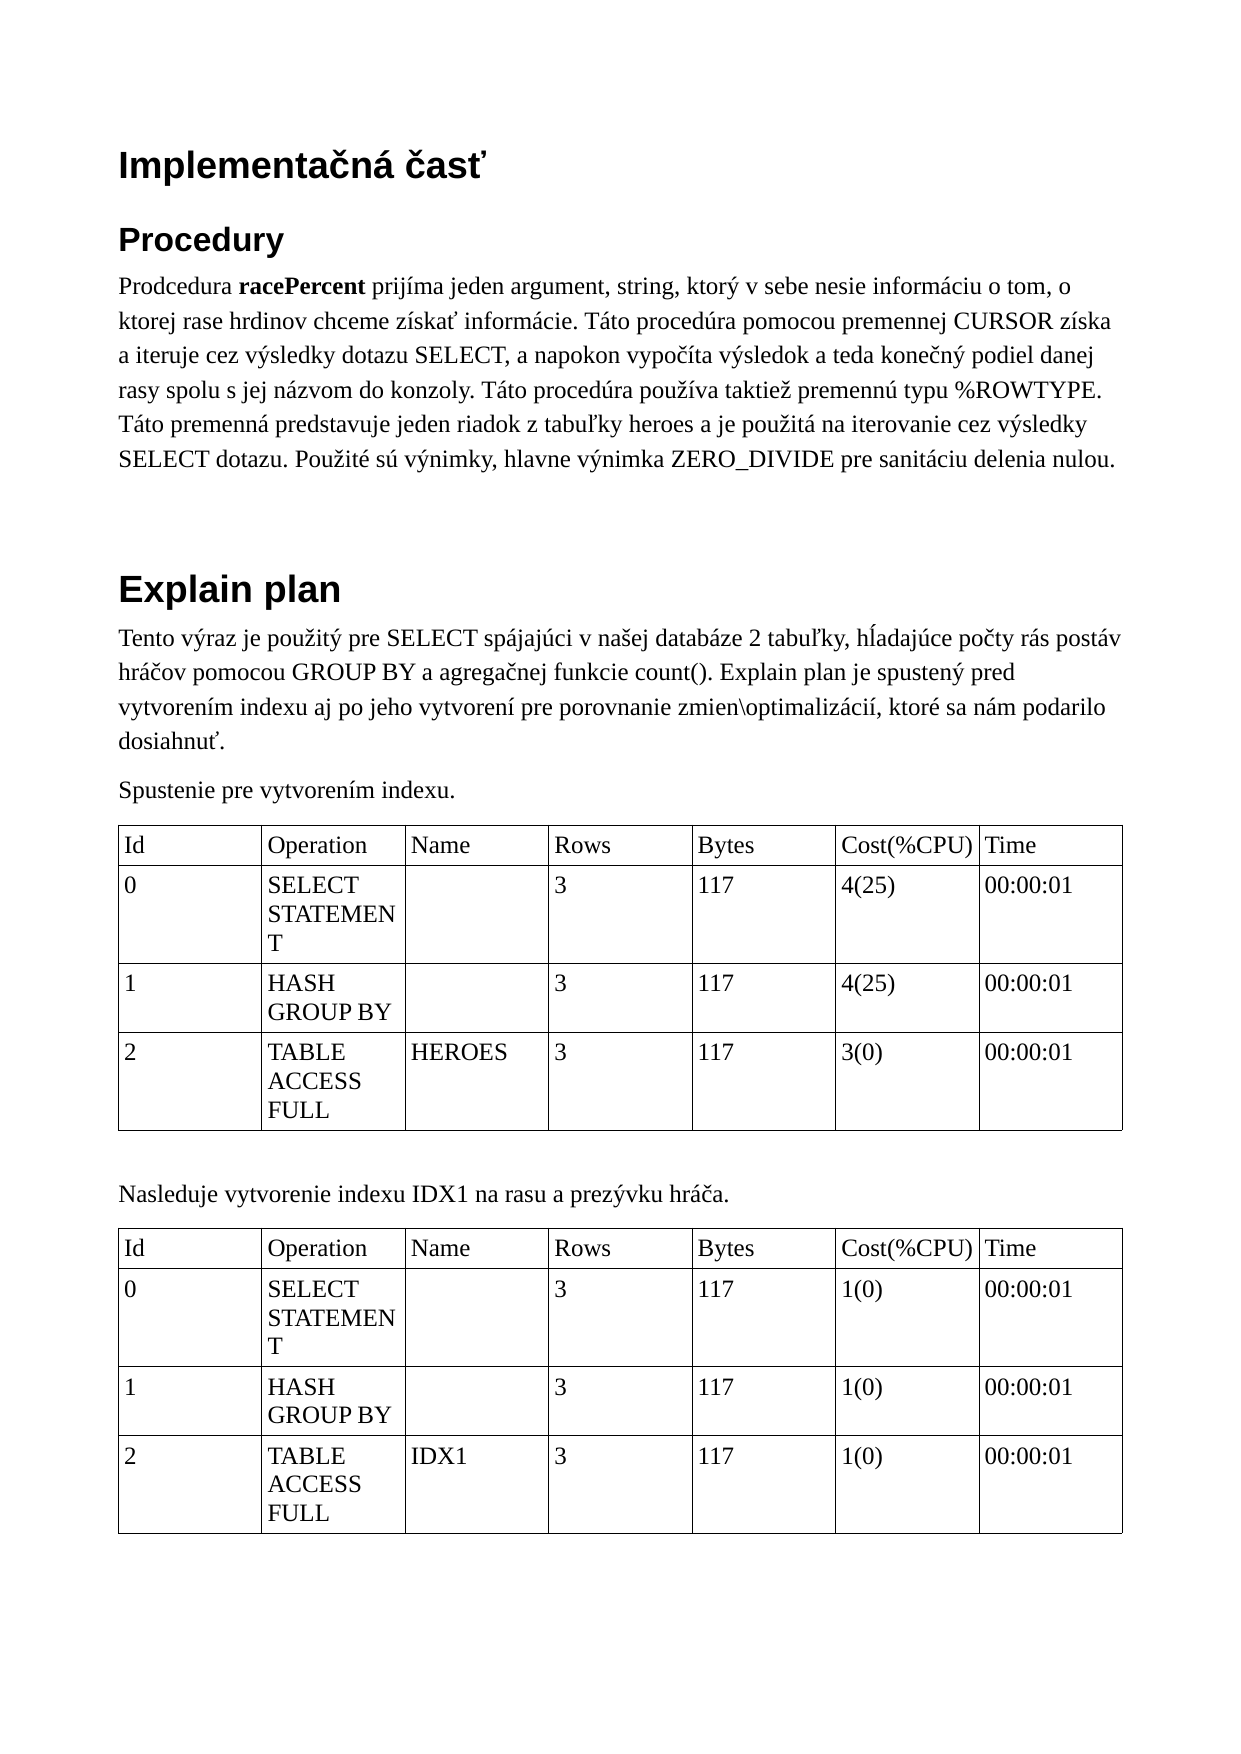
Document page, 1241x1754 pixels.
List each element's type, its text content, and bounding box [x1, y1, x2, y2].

table_cell 117 [693, 1269, 835, 1366]
table_cell 3 [549, 1367, 692, 1435]
table_cell 3(0) [836, 1033, 979, 1129]
table_header Cost(%CPU) [836, 1229, 979, 1268]
table_cell 2 [119, 1436, 261, 1533]
table_cell [406, 866, 548, 963]
table_header Id [119, 1229, 261, 1268]
table_cell 2 [119, 1033, 261, 1129]
table_cell 00:00:01 [980, 1033, 1122, 1129]
table_cell 1(0) [836, 1269, 979, 1366]
table_cell HEROES [406, 1033, 548, 1129]
table_cell 117 [693, 1033, 835, 1129]
table_cell 1(0) [836, 1367, 979, 1435]
text Nasleduje vytvorenie indexu IDX1 na rasu a prezývku hráča. [118, 1179, 1122, 1207]
text Spustenie pre vytvorením indexu. [118, 775, 1122, 804]
table_cell 4(25) [836, 866, 979, 963]
table_cell 00:00:01 [980, 1367, 1122, 1435]
table_header Operation [262, 826, 405, 865]
table_header Time [980, 1229, 1122, 1268]
table_header Bytes [693, 1229, 835, 1268]
table_cell 1 [119, 1367, 261, 1435]
table_cell 00:00:01 [980, 866, 1122, 963]
subtitle Procedury [118, 220, 1122, 259]
table_cell 117 [693, 866, 835, 963]
text Prodcedura racePercent prijíma jeden argument, string, ktorý v sebe nesie informáciu o tom, o ktorej rase hrdinov chceme získať informácie. Táto procedúra pomocou premennej CURSOR získa a iteruje cez výsledky dotazu SELECT, a napokon vypočíta výsledok a teda konečný podiel danej rasy spolu s jej názvom do konzoly. Táto procedúra používa taktiež premennú typu %ROWTYPE. Táto premenná predstavuje jeden riadok z tabuľky heroes a je použitá na iterovanie cez výsledky SELECT dotazu. Použité sú výnimky, hlavne výnimka ZERO_DIVIDE pre sanitáciu delenia nulou. [118, 271, 1122, 472]
table_cell [406, 1269, 548, 1366]
table_cell 117 [693, 964, 835, 1032]
text Tento výraz je použitý pre SELECT spájajúci v našej databáze 2 tabuľky, hĺadajúce počty rás postáv hráčov pomocou GROUP BY a agregačnej funkcie count(). Explain plan je spustený pred vytvorením indexu aj po jeho vytvorení pre porovnanie zmien\optimalizácií, ktoré sa nám podarilo dosiahnuť. [118, 623, 1122, 755]
table_cell HASH GROUP BY [262, 964, 405, 1032]
table_cell 0 [119, 1269, 261, 1366]
table_cell 00:00:01 [980, 1269, 1122, 1366]
table_cell 117 [693, 1367, 835, 1435]
table_cell SELECT STATEMENT [262, 866, 405, 963]
table_header Rows [549, 826, 692, 865]
table_cell SELECT STATEMENT [262, 1269, 405, 1366]
table_cell 1 [119, 964, 261, 1032]
table_cell 3 [549, 964, 692, 1032]
table_cell [406, 1367, 548, 1435]
subtitle Explain plan [118, 567, 1122, 610]
table_cell 00:00:01 [980, 1436, 1122, 1533]
table_cell 00:00:01 [980, 964, 1122, 1032]
table_header Id [119, 826, 261, 865]
table_cell 3 [549, 1033, 692, 1129]
table_header Operation [262, 1229, 405, 1268]
table_cell 0 [119, 866, 261, 963]
table_cell 3 [549, 866, 692, 963]
table_cell TABLE ACCESS FULL [262, 1436, 405, 1533]
table_cell 3 [549, 1436, 692, 1533]
table_cell [406, 964, 548, 1032]
table_cell 3 [549, 1269, 692, 1366]
table_cell HASH GROUP BY [262, 1367, 405, 1435]
table_header Rows [549, 1229, 692, 1268]
subtitle Implementačná časť [118, 143, 1122, 187]
table_cell TABLE ACCESS FULL [262, 1033, 405, 1129]
table_header Cost(%CPU) [836, 826, 979, 865]
table_header Name [406, 826, 548, 865]
table_cell 4(25) [836, 964, 979, 1032]
table_cell IDX1 [406, 1436, 548, 1533]
table_header Name [406, 1229, 548, 1268]
table_header Bytes [693, 826, 835, 865]
table_cell 1(0) [836, 1436, 979, 1533]
table_cell 117 [693, 1436, 835, 1533]
table_header Time [980, 826, 1122, 865]
